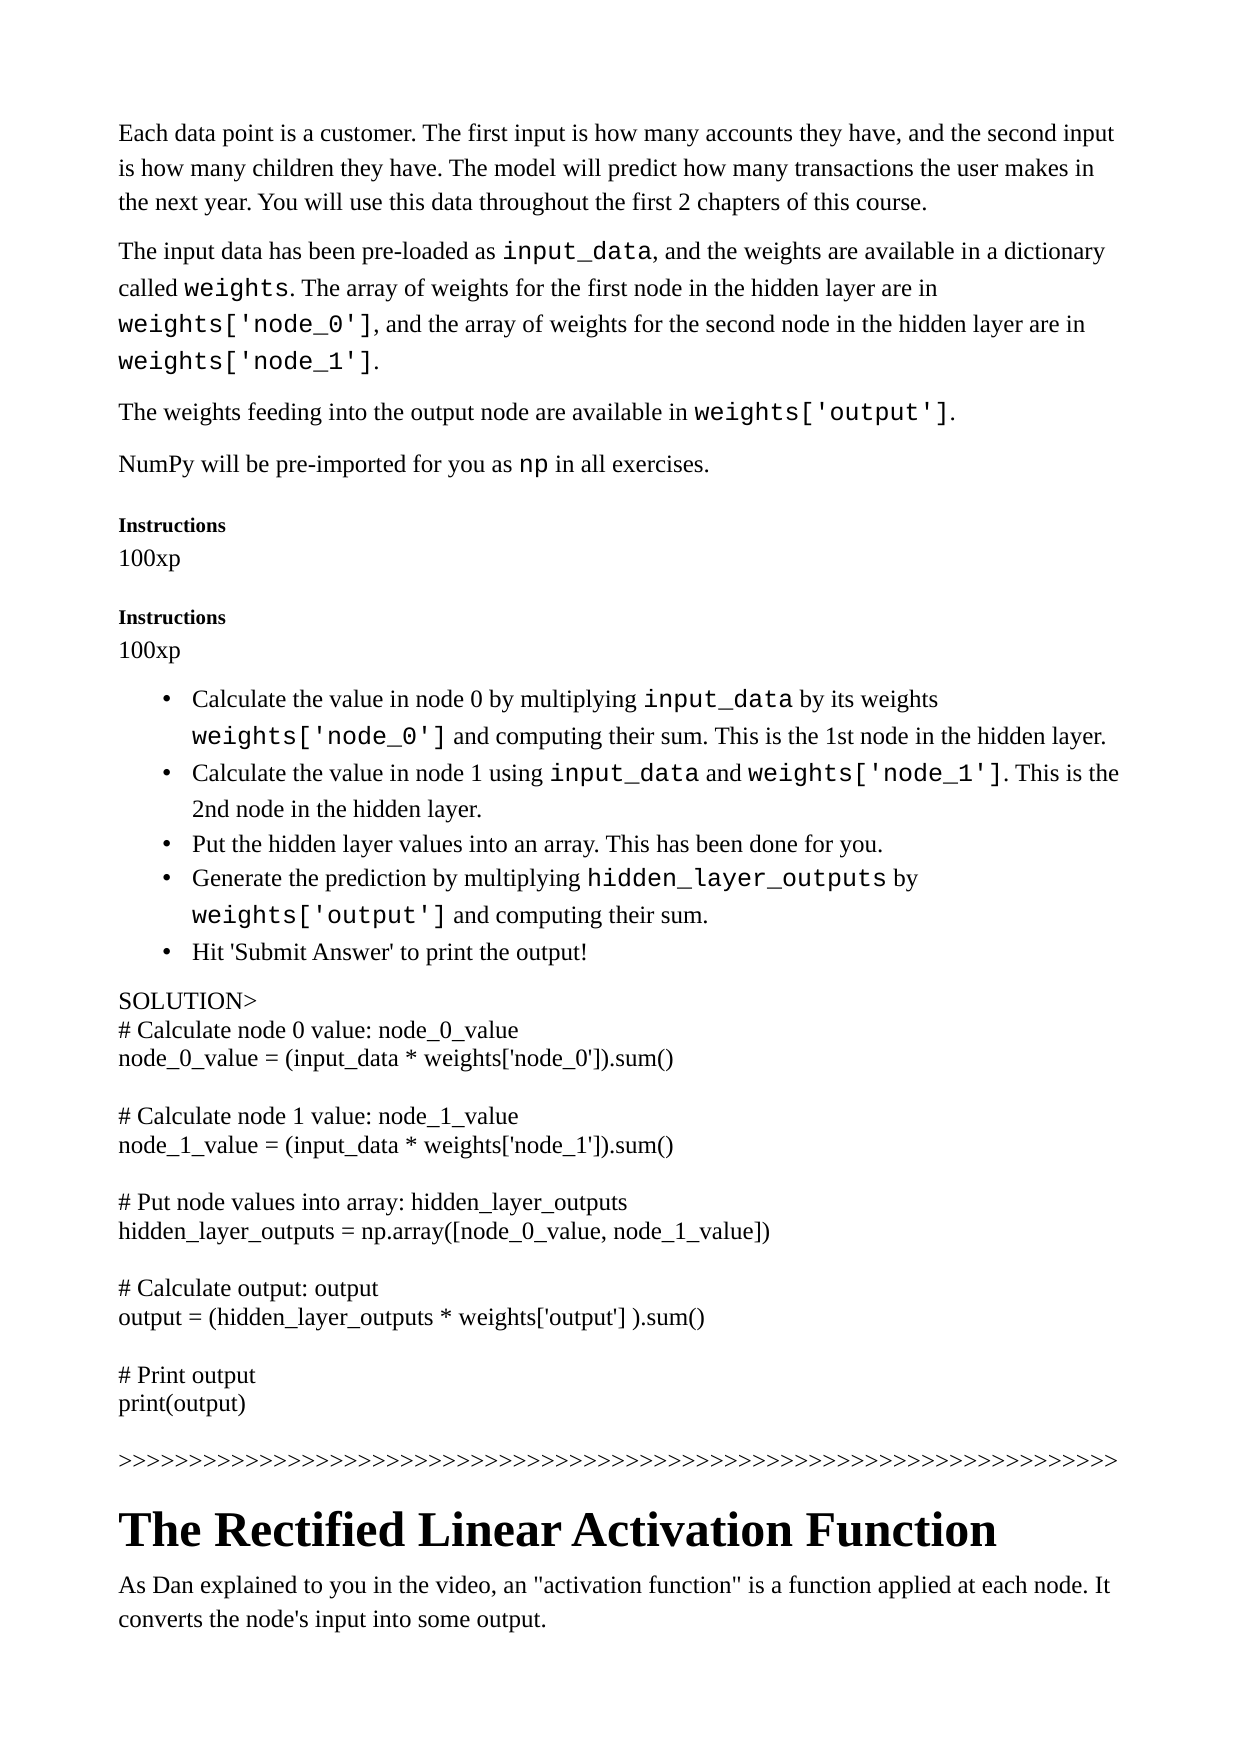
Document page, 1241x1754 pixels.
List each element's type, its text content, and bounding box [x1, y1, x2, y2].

text NumPy will be pre-imported for you as np in all exercises. [118, 449, 1122, 480]
list Calculate the value in node 1 using input_data and weights['node_1']. This is the 2nd node in the hidden layer. [162, 758, 1122, 823]
text # Calculate node 0 value: node_0_value [118, 1015, 1122, 1043]
list Hit 'Submit Answer' to print the output! [162, 937, 1122, 966]
text # Put node values into array: hidden_layer_outputs [118, 1187, 1122, 1216]
text # Print output [118, 1360, 1122, 1388]
text # Calculate node 1 value: node_1_value [118, 1101, 1122, 1130]
subtitle Instructions [118, 513, 1122, 537]
text print(output) [118, 1388, 1122, 1417]
list Calculate the value in node 0 by multiplying input_data by its weights weights['node_0'] and computing their sum. This is the 1st node in the hidden layer. [162, 684, 1122, 752]
text As Dan explained to you in the video, an "activation function" is a function applied at each node. It converts the node's input into some output. [118, 1570, 1122, 1633]
text node_1_value = (input_data * weights['node_1']).sum() [118, 1130, 1122, 1158]
text Each data point is a customer. The first input is how many accounts they have, and the second input is how many children they have. The model will predict how many transactions the user makes in the next year. You will use this data throughout the first 2 chapters of this course. [118, 118, 1122, 216]
list Put the hidden layer values into an array. This has been done for you. [162, 829, 1122, 858]
text 100xp [118, 543, 1122, 572]
text The input data has been pre-loaded as input_data, and the weights are available in a dictionary called weights. The array of weights for the first node in the hidden layer are in weights['node_0'], and the array of weights for the second node in the hidden layer are in weights['node_1']. [118, 236, 1122, 377]
text 100xp [118, 635, 1122, 664]
text node_0_value = (input_data * weights['node_0']).sum() [118, 1043, 1122, 1072]
text output = (hidden_layer_outputs * weights['output'] ).sum() [118, 1302, 1122, 1331]
text # Calculate output: output [118, 1273, 1122, 1302]
subtitle Instructions [118, 605, 1122, 629]
text >>>>>>>>>>>>>>>>>>>>>>>>>>>>>>>>>>>>>>>>>>>>>>>>>>>>>>>>>>>>>>>>>>>>>>> [118, 1446, 1122, 1475]
subtitle The Rectified Linear Activation Function [118, 1500, 1122, 1557]
text SOLUTION> [118, 986, 1122, 1015]
text hidden_layer_outputs = np.array([node_0_value, node_1_value]) [118, 1216, 1122, 1245]
text The weights feeding into the output node are available in weights['output']. [118, 397, 1122, 428]
list Generate the prediction by multiplying hidden_layer_outputs by weights['output'] and computing their sum. [162, 863, 1122, 931]
